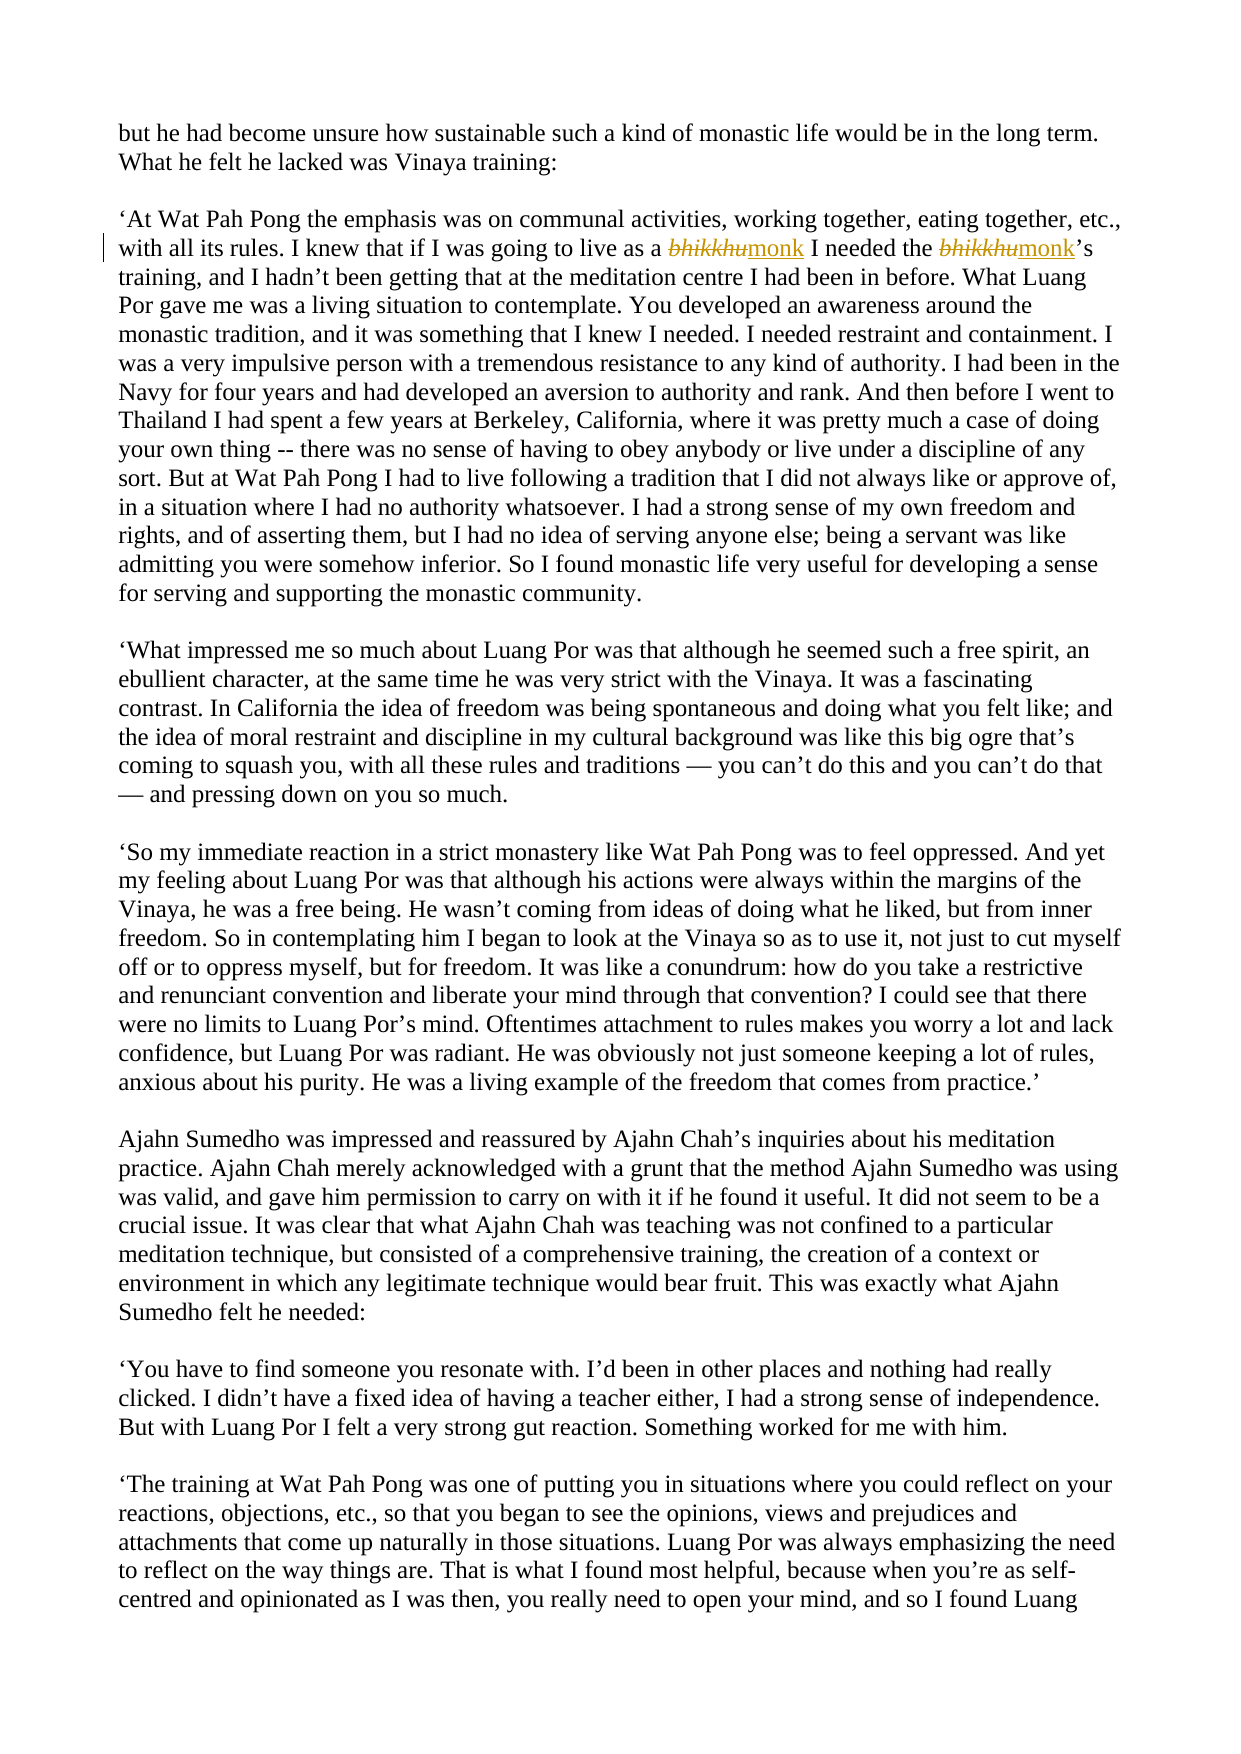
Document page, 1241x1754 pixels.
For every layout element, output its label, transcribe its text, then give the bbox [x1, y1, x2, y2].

text ‘At Wat Pah Pong the emphasis was on communal activities, working together, eating together, etc., with all its rules. I knew that if I was going to live as a monk I needed the monk’s training, and I hadn’t been getting that at the meditation centre I had been in before. What Luang Por gave me was a living situation to contemplate. You developed an awareness around the monastic tradition, and it was something that I knew I needed. I needed restraint and containment. I was a very impulsive person with a tremendous resistance to any kind of authority. I had been in the Navy for four years and had developed an aversion to authority and rank. And then before I went to Thailand I had spent a few years at Berkeley, California, where it was pretty much a case of doing your own thing -- there was no sense of having to obey anybody or live under a discipline of any sort. But at Wat Pah Pong I had to live following a tradition that I did not always like or approve of, in a situation where I had no authority whatsoever. I had a strong sense of my own freedom and rights, and of asserting them, but I had no idea of serving anyone else; being a servant was like admitting you were somehow inferior. So I found monastic life very useful for developing a sense for serving and supporting the monastic community. [118, 204, 1122, 607]
text ‘The training at Wat Pah Pong was one of putting you in situations where you could reflect on your reactions, objections, etc., so that you began to see the opinions, views and prejudices and attachments that come up naturally in those situations. Luang Por was always emphasizing the need to reflect on the way things are. That is what I found most helpful, because when you’re as self-centred and opinionated as I was then, you really need to open your mind, and so I found Luang [118, 1469, 1122, 1613]
text ‘You have to find someone you resonate with. I’d been in other places and nothing had really clicked. I didn’t have a fixed idea of having a teacher either, I had a strong sense of independence. But with Luang Por I felt a very strong gut reaction. Something worked for me with him. [118, 1354, 1122, 1441]
text but he had become unsure how sustainable such a kind of monastic life would be in the long term. What he felt he lacked was Vinaya training: [118, 118, 1122, 176]
text Ajahn Sumedho was impressed and reassured by Ajahn Chah’s inquiries about his meditation practice. Ajahn Chah merely acknowledged with a grunt that the method Ajahn Sumedho was using was valid, and gave him permission to carry on with it if he found it useful. It did not seem to be a crucial issue. It was clear that what Ajahn Chah was teaching was not confined to a particular meditation technique, but consisted of a comprehensive training, the creation of a context or environment in which any legitimate technique would bear fruit. This was exactly what Ajahn Sumedho felt he needed: [118, 1124, 1122, 1326]
text ‘What impressed me so much about Luang Por was that although he seemed such a free spirit, an ebullient character, at the same time he was very strict with the Vinaya. It was a fascinating contrast. In California the idea of freedom was being spontaneous and doing what you felt like; and the idea of moral restraint and discipline in my cultural background was like this big ogre that’s coming to squash you, with all these rules and traditions — you can’t do this and you can’t do that — and pressing down on you so much. [118, 636, 1122, 808]
text ‘So my immediate reaction in a strict monastery like Wat Pah Pong was to feel oppressed. And yet my feeling about Luang Por was that although his actions were always within the margins of the Vinaya, he was a free being. He wasn’t coming from ideas of doing what he liked, but from inner freedom. So in contemplating him I began to look at the Vinaya so as to use it, not just to cut myself off or to oppress myself, but for freedom. It was like a conundrum: how do you take a restrictive and renunciant convention and liberate your mind through that convention? I could see that there were no limits to Luang Por’s mind. Oftentimes attachment to rules makes you worry a lot and lack confidence, but Luang Por was radiant. He was obviously not just someone keeping a lot of rules, anxious about his purity. He was a living example of the freedom that comes from practice.’ [118, 837, 1122, 1096]
